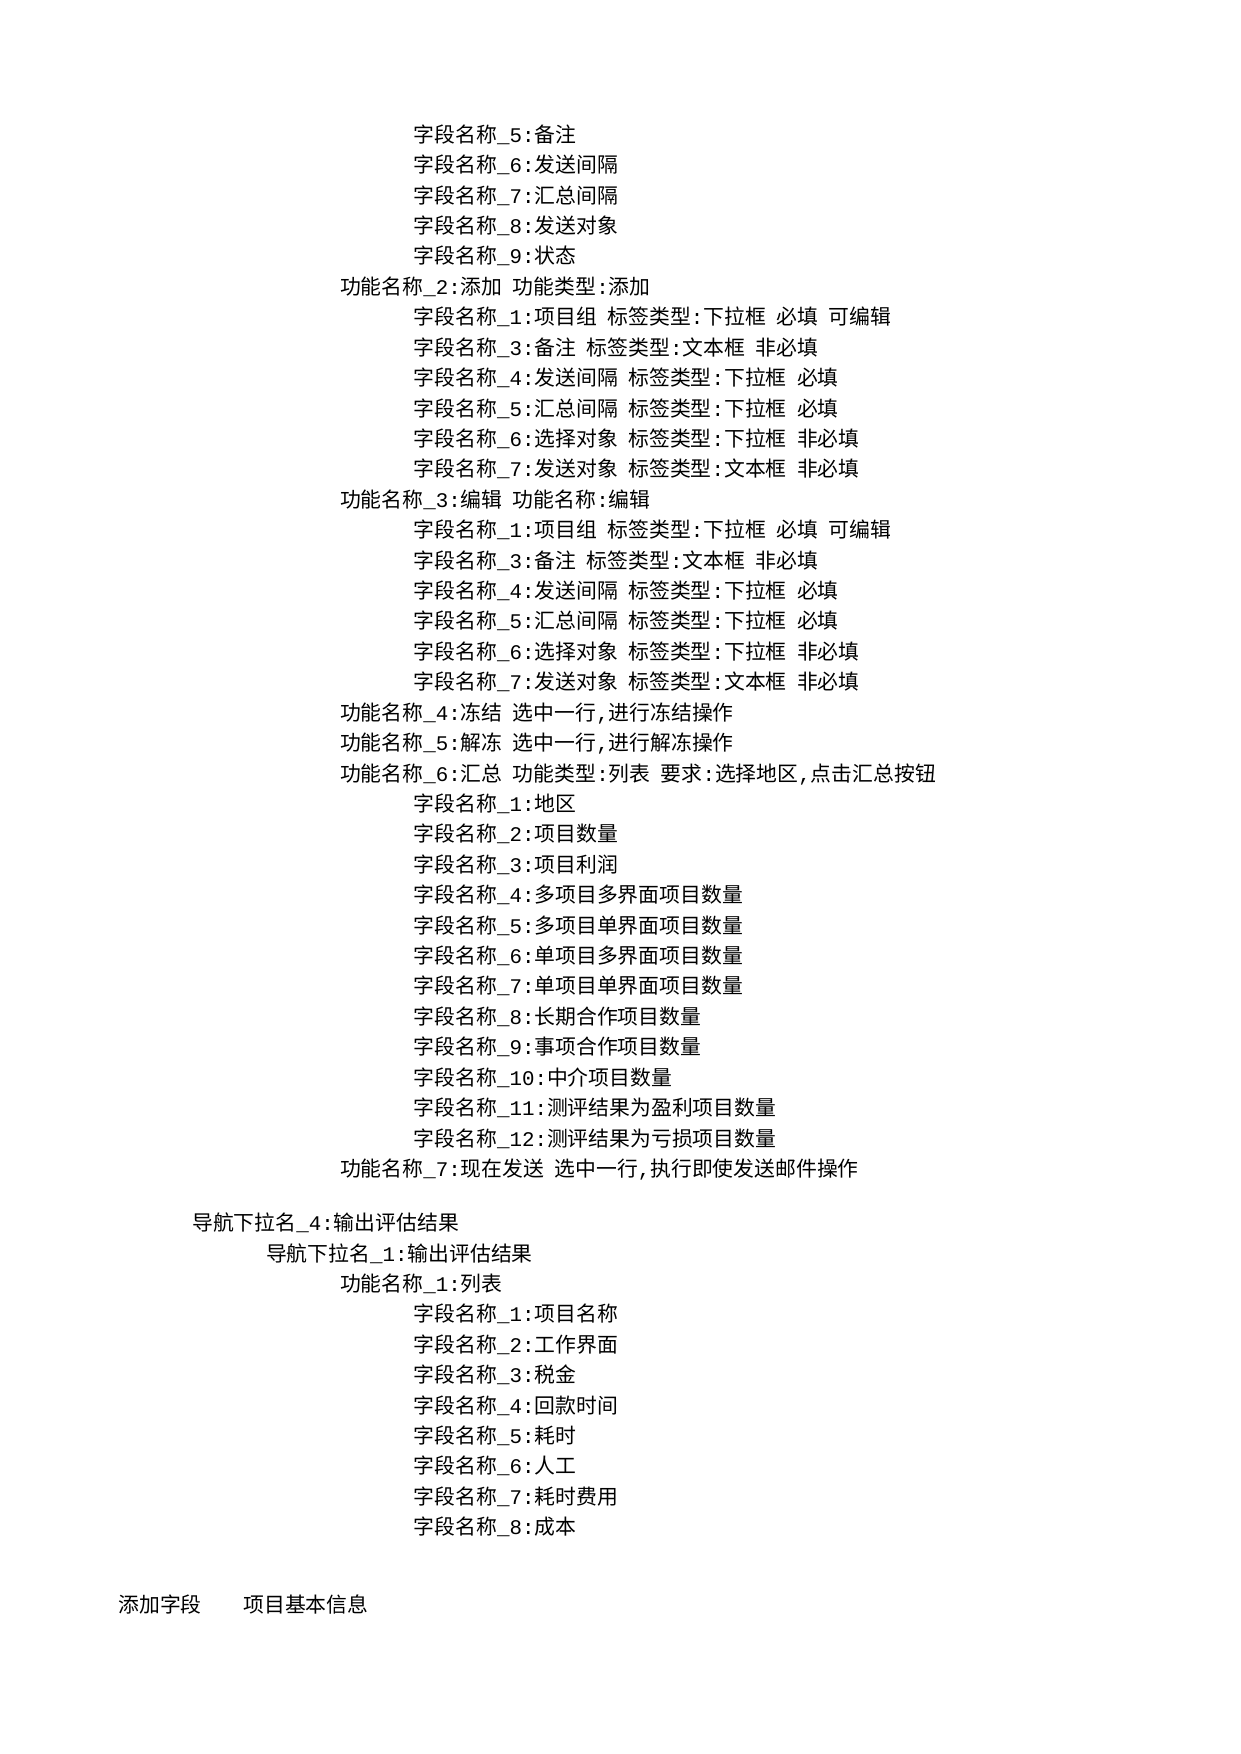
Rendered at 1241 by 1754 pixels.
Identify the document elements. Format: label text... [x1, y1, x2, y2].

text 字段名称_3:备注 标签类型:文本框 非必填 [118, 544, 1122, 574]
text 字段名称_6:人工 [118, 1450, 1122, 1480]
text 功能名称_7:现在发送 选中一行,执行即使发送邮件操作 [118, 1152, 1122, 1183]
text 字段名称_5:耗时 [118, 1419, 1122, 1450]
text 字段名称_8:成本 [118, 1511, 1122, 1541]
text 字段名称_6:单项目多界面项目数量 [118, 939, 1122, 970]
text 字段名称_6:选择对象 标签类型:下拉框 非必填 [118, 422, 1122, 453]
text 功能名称_2:添加 功能类型:添加 [118, 270, 1122, 301]
text 字段名称_5:备注 [118, 118, 1122, 148]
text 字段名称_1:项目名称 [118, 1298, 1122, 1328]
text 功能名称_3:编辑 功能名称:编辑 [118, 483, 1122, 513]
text 字段名称_6:发送间隔 [118, 148, 1122, 179]
text 字段名称_6:选择对象 标签类型:下拉框 非必填 [118, 635, 1122, 666]
text 字段名称_4:多项目多界面项目数量 [118, 878, 1122, 909]
text 字段名称_3:备注 标签类型:文本框 非必填 [118, 331, 1122, 361]
text 字段名称_5:汇总间隔 标签类型:下拉框 必填 [118, 605, 1122, 635]
text 字段名称_1:项目组 标签类型:下拉框 必填 可编辑 [118, 513, 1122, 544]
text 字段名称_5:汇总间隔 标签类型:下拉框 必填 [118, 392, 1122, 422]
text 添加字段 项目基本信息 [118, 1588, 1122, 1618]
text 字段名称_8:发送对象 [118, 209, 1122, 240]
text 字段名称_7:汇总间隔 [118, 179, 1122, 209]
text 字段名称_10:中介项目数量 [118, 1061, 1122, 1091]
text 字段名称_4:发送间隔 标签类型:下拉框 必填 [118, 361, 1122, 392]
text 导航下拉名_4:输出评估结果 [118, 1206, 1122, 1237]
text 字段名称_4:发送间隔 标签类型:下拉框 必填 [118, 574, 1122, 605]
text 功能名称_6:汇总 功能类型:列表 要求:选择地区,点击汇总按钮 [118, 757, 1122, 787]
text 字段名称_7:发送对象 标签类型:文本框 非必填 [118, 453, 1122, 483]
text 字段名称_7:单项目单界面项目数量 [118, 970, 1122, 1000]
text 字段名称_5:多项目单界面项目数量 [118, 909, 1122, 939]
text 字段名称_11:测评结果为盈利项目数量 [118, 1091, 1122, 1122]
text 字段名称_12:测评结果为亏损项目数量 [118, 1122, 1122, 1152]
text 字段名称_7:发送对象 标签类型:文本框 非必填 [118, 666, 1122, 696]
text 字段名称_1:项目组 标签类型:下拉框 必填 可编辑 [118, 301, 1122, 331]
text 功能名称_1:列表 [118, 1267, 1122, 1298]
text 字段名称_9:状态 [118, 240, 1122, 270]
text 字段名称_1:地区 [118, 787, 1122, 818]
text 字段名称_8:长期合作项目数量 [118, 1000, 1122, 1031]
text 字段名称_7:耗时费用 [118, 1480, 1122, 1511]
text 字段名称_3:项目利润 [118, 848, 1122, 878]
text 导航下拉名_1:输出评估结果 [118, 1237, 1122, 1267]
text 功能名称_4:冻结 选中一行,进行冻结操作 [118, 696, 1122, 726]
text 功能名称_5:解冻 选中一行,进行解冻操作 [118, 726, 1122, 757]
text 字段名称_2:工作界面 [118, 1328, 1122, 1358]
text 字段名称_3:税金 [118, 1358, 1122, 1389]
text 字段名称_2:项目数量 [118, 818, 1122, 848]
text 字段名称_4:回款时间 [118, 1389, 1122, 1419]
text 字段名称_9:事项合作项目数量 [118, 1031, 1122, 1061]
